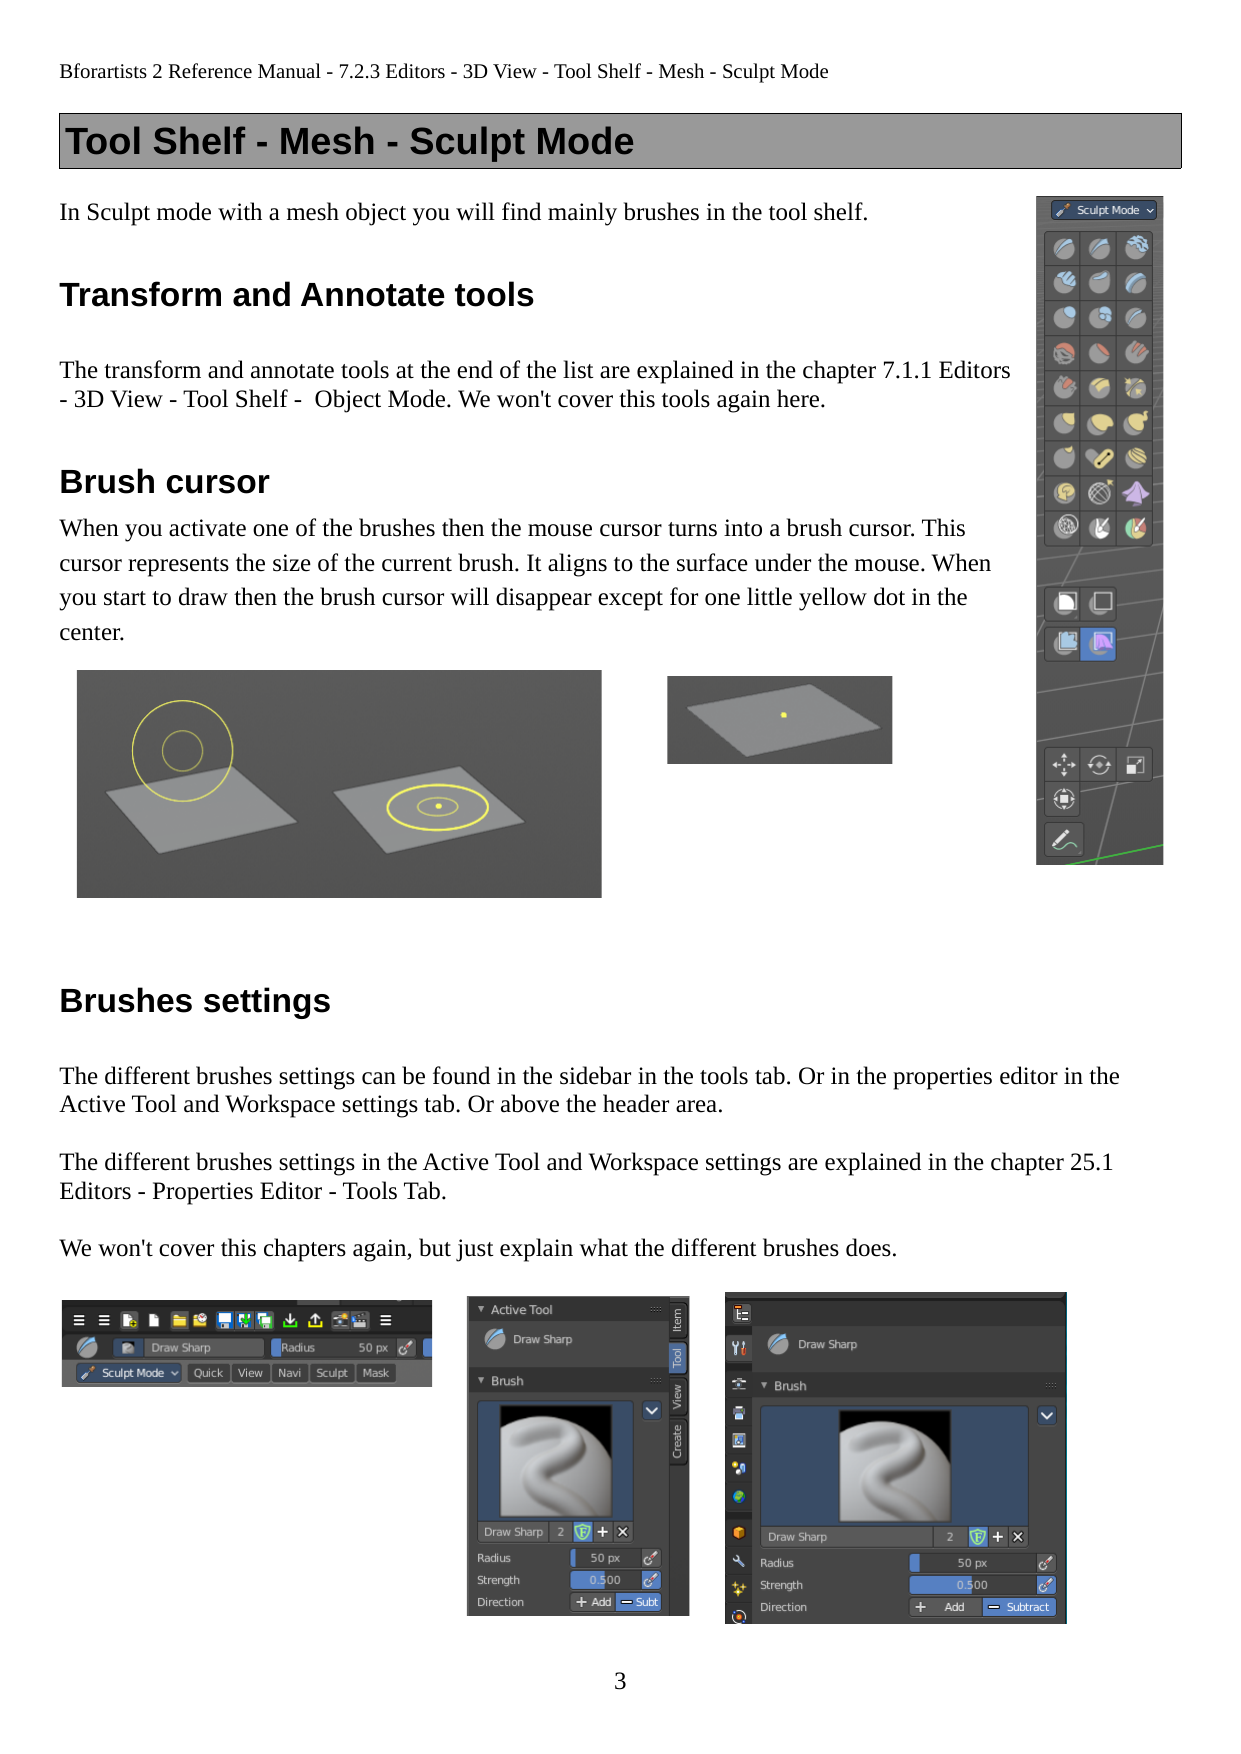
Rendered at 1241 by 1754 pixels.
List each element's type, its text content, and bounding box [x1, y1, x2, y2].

text When you activate one of the brushes then the mouse cursor turns into a brush cursor. This cursor represents the size of the current brush. It aligns to the surface under the mouse. When you start to draw then the brush cursor will disappear except for one little yellow dot in the center. [59, 513, 1036, 645]
picture [667, 676, 893, 764]
subtitle Brush cursor [59, 462, 1036, 501]
table_header Tool Shelf - Mesh - Sculpt Mode [60, 114, 1181, 168]
text We won't cover this chapters again, but just explain what the different brushes does. [59, 1233, 1181, 1262]
picture [76, 670, 602, 898]
picture [61, 1300, 433, 1387]
subtitle [1164, 462, 1181, 501]
text The different brushes settings can be found in the sidebar in the tools tab. Or in the properties editor in the Active Tool and Workspace settings tab. Or above the header area. [59, 1061, 1181, 1118]
picture [466, 1296, 690, 1616]
subtitle [1164, 275, 1181, 314]
text The transform and annotate tools at the end of the list are explained in the chapter 7.1.1 Editors - 3D View - Tool Shelf - Object Mode. We won't cover this tools again here. [59, 355, 1036, 412]
text The different brushes settings in the Active Tool and Workspace settings are explained in the chapter 25.1 Editors - Properties Editor - Tools Tab. [59, 1147, 1181, 1204]
subtitle Brushes settings [59, 981, 1181, 1019]
picture [725, 1292, 1067, 1624]
text In Sculpt mode with a mesh object you will find mainly brushes in the tool shelf. [59, 197, 1036, 225]
picture [1036, 196, 1164, 865]
subtitle Transform and Annotate tools [59, 275, 1036, 314]
